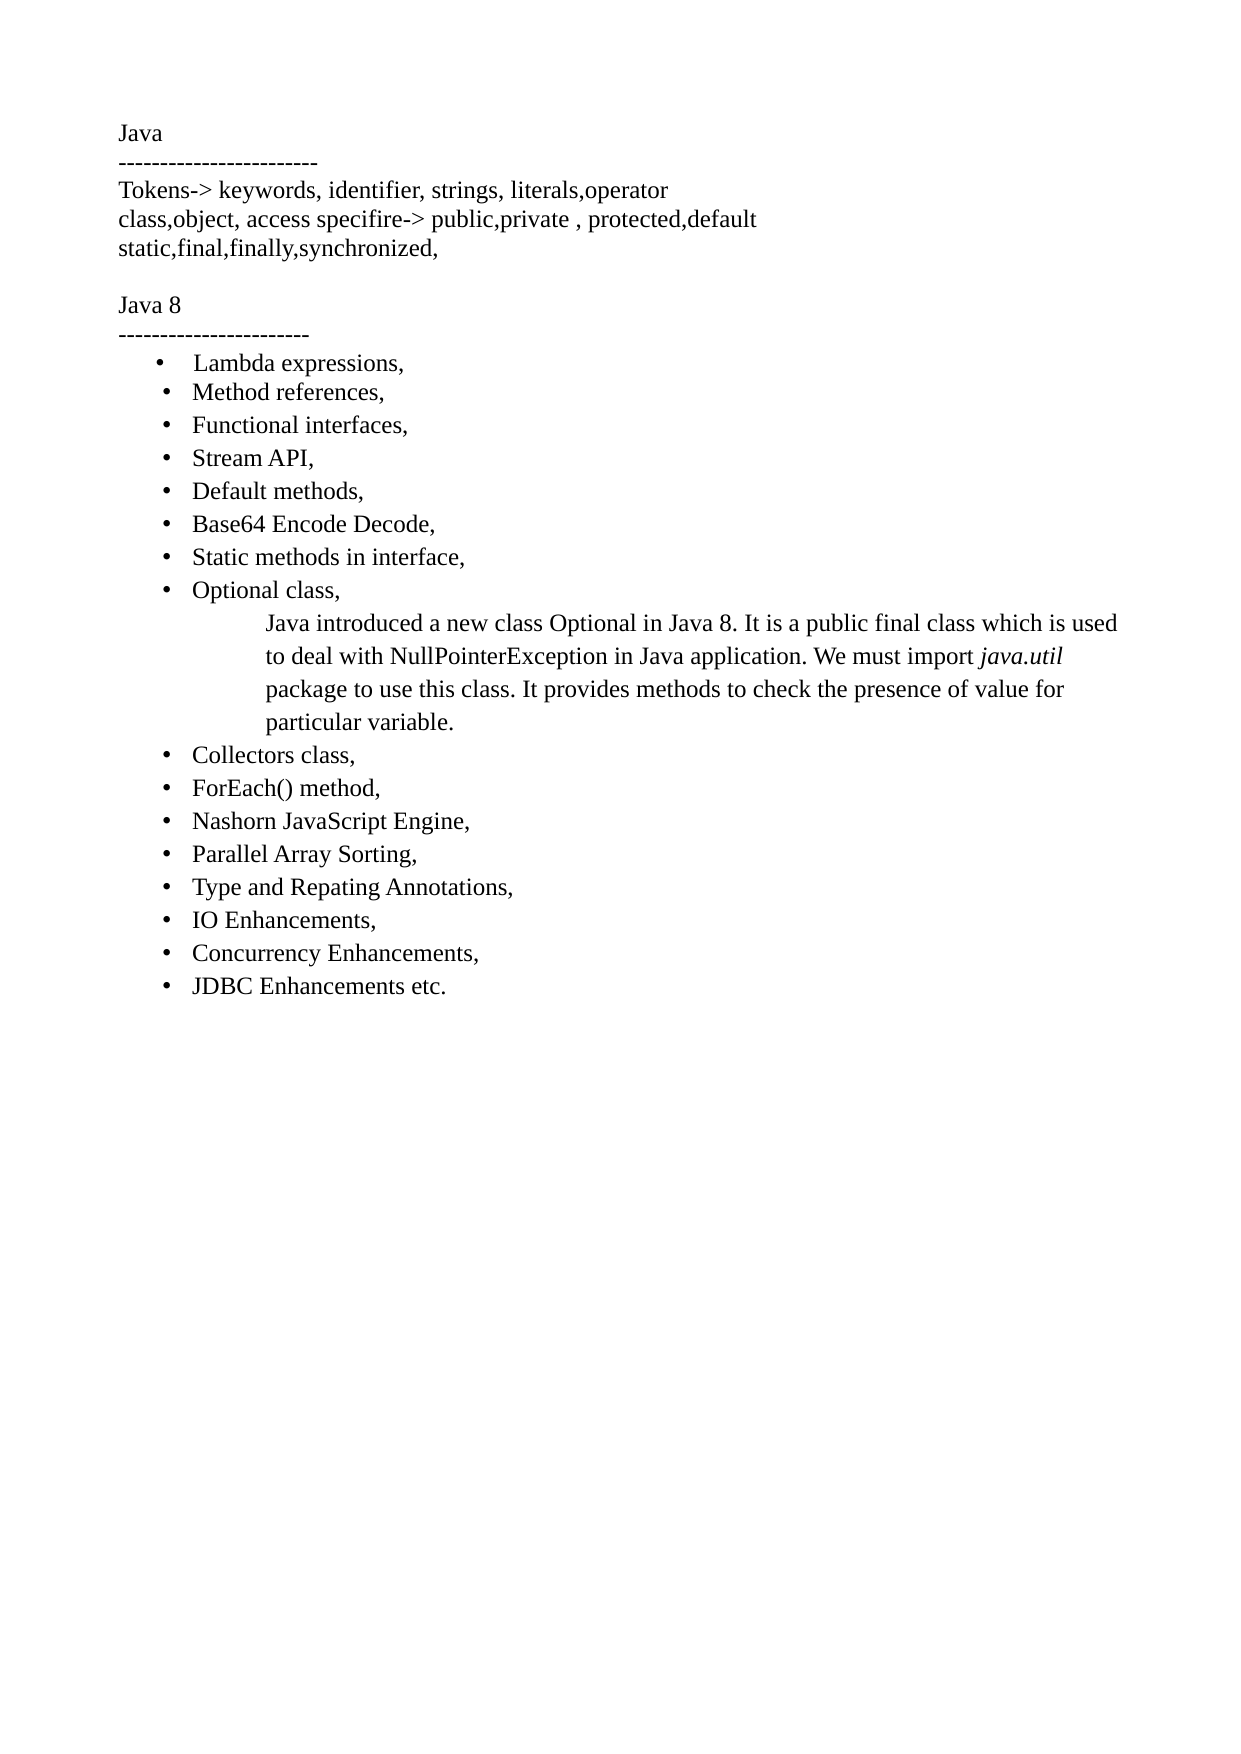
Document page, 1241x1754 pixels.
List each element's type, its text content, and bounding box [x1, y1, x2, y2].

list Functional interfaces, [162, 410, 1122, 439]
list IO Enhancements, [162, 905, 1122, 934]
list Type and Repating Annotations, [162, 872, 1122, 901]
list Method references, [162, 377, 1122, 406]
list Parallel Array Sorting, [162, 839, 1122, 868]
text Java 8 [118, 291, 1122, 319]
list Base64 Encode Decode, [162, 509, 1122, 538]
list JDBC Enhancements etc. [162, 971, 1122, 1000]
text ----------------------- [118, 319, 1122, 348]
text static,final,finally,synchronized, [118, 233, 1122, 262]
list Stream API, [162, 443, 1122, 472]
list Java introduced a new class Optional in Java 8. It is a public final class which is used to deal with NullPointerException in Java application. We must import java.util package to use this class. It provides methods to check the presence of value for particular variable. [236, 608, 1122, 736]
list ForEach() method, [162, 773, 1122, 802]
text ------------------------ [118, 147, 1122, 176]
text class,object, access specifire-> public,private , protected,default [118, 204, 1122, 233]
list Optional class, [162, 575, 1122, 604]
list Static methods in interface, [162, 542, 1122, 571]
list Concurrency Enhancements, [162, 938, 1122, 967]
text Tokens-> keywords, identifier, strings, literals,operator [118, 176, 1122, 204]
text Java [118, 118, 1122, 147]
list Lambda expressions, [156, 348, 1122, 377]
list Collectors class, [162, 740, 1122, 769]
list Nashorn JavaScript Engine, [162, 806, 1122, 835]
list Default methods, [162, 476, 1122, 505]
